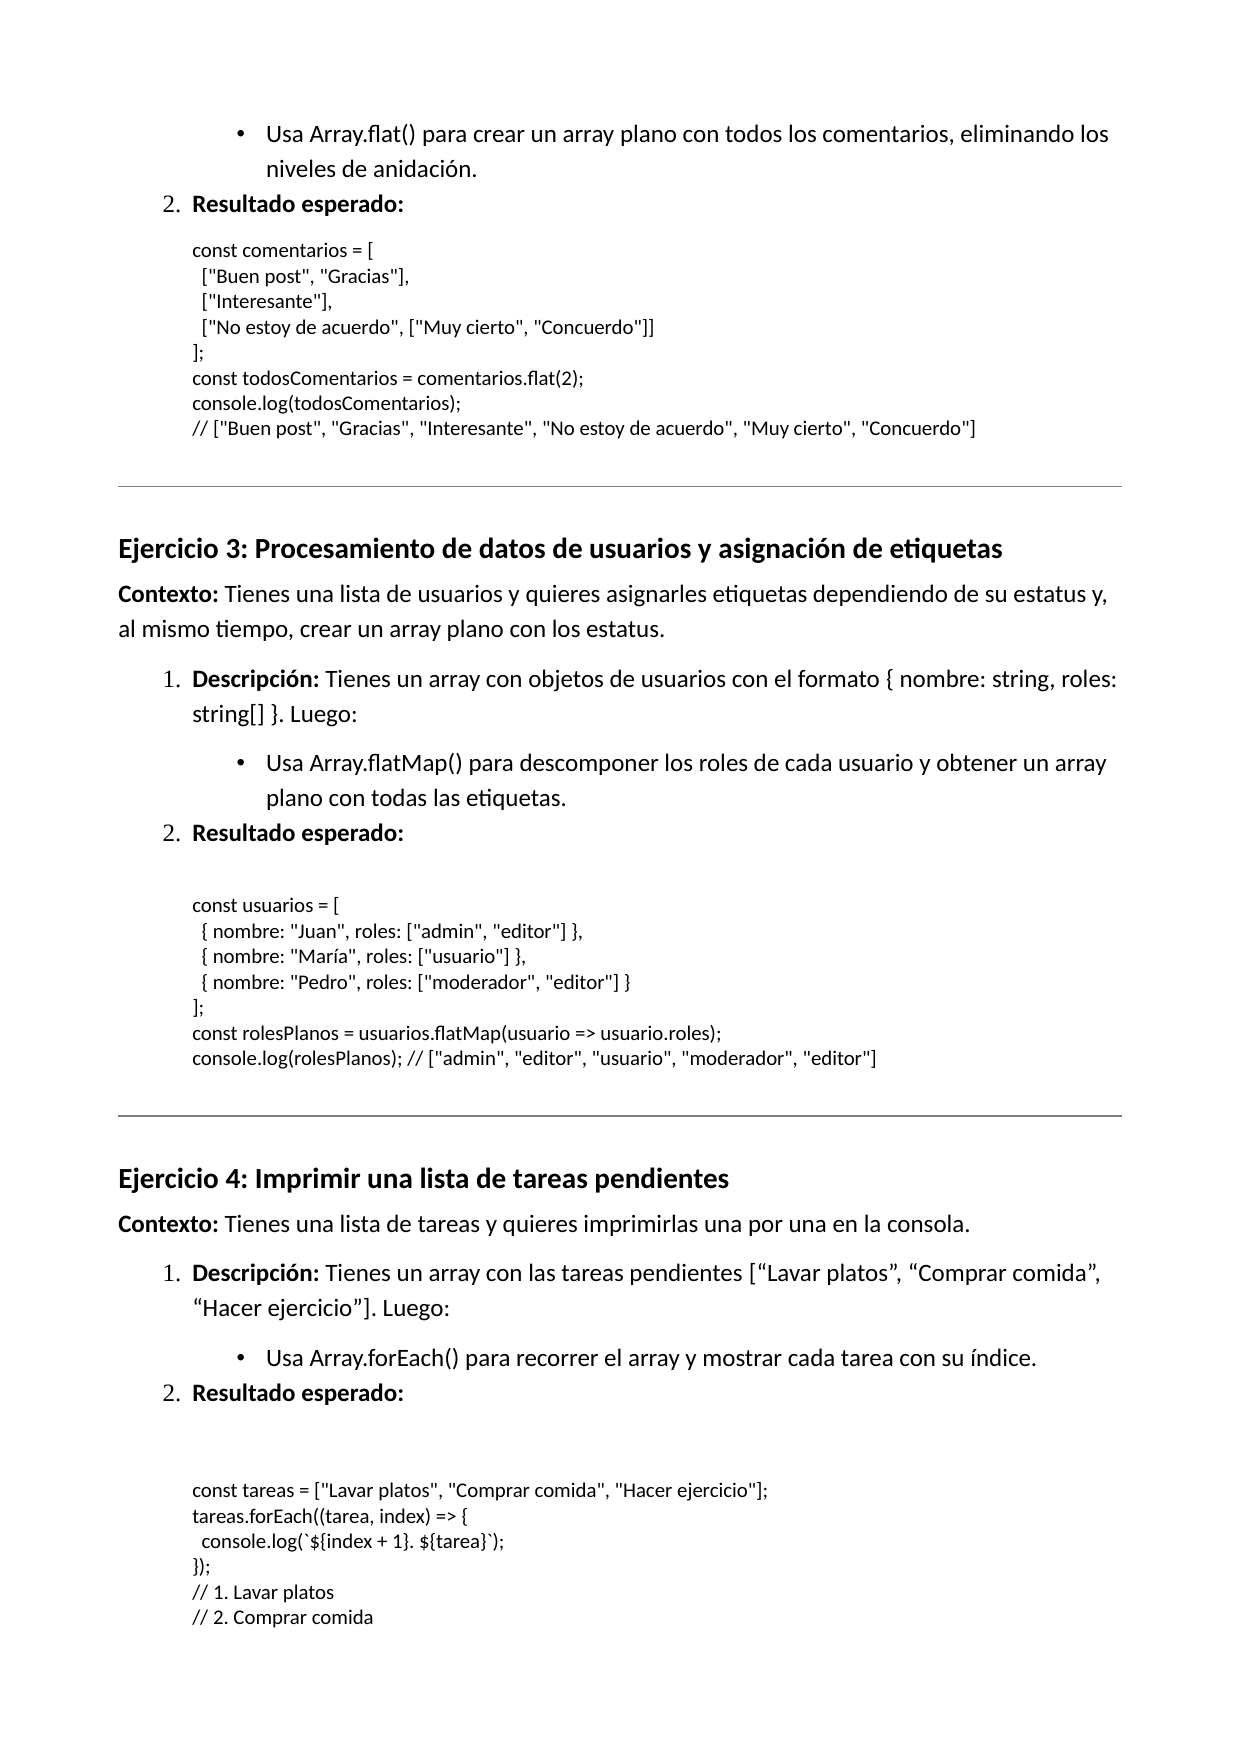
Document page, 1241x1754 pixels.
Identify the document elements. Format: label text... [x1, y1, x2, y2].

list }); [162, 1554, 1122, 1579]
list ["Buen post", "Gracias"], [162, 263, 1122, 288]
list console.log(rolesPlanos); // ["admin", "editor", "usuario", "moderador", "editor"] [162, 1045, 1122, 1071]
list Resultado esperado: [162, 188, 1122, 219]
list const todosComentarios = comentarios.flat(2); [162, 365, 1122, 390]
list tareas.forEach((tarea, index) => { [162, 1503, 1122, 1528]
list Usa Array.forEach() para recorrer el array y mostrar cada tarea con su índice. [236, 1342, 1122, 1373]
list const comentarios = [ [162, 238, 1122, 263]
list Descripción: Tienes un array con las tareas pendientes [“Lavar platos”, “Comprar comida”, “Hacer ejercicio”]. Luego: [162, 1257, 1122, 1323]
list Usa Array.flatMap() para descomponer los roles de cada usuario y obtener un array plano con todas las etiquetas. [236, 748, 1122, 813]
subtitle Ejercicio 3: Procesamiento de datos de usuarios y asignación de etiquetas [118, 530, 1122, 566]
list Resultado esperado: [162, 1377, 1122, 1408]
list // 2. Comprar comida [162, 1604, 1122, 1630]
list ["No estoy de acuerdo", ["Muy cierto", "Concuerdo"]] [162, 314, 1122, 339]
list Usa Array.flat() para crear un array plano con todos los comentarios, eliminando los niveles de anidación. [236, 118, 1122, 184]
list const tareas = ["Lavar platos", "Comprar comida", "Hacer ejercicio"]; [162, 1477, 1122, 1503]
list { nombre: "Pedro", roles: ["moderador", "editor"] } [162, 969, 1122, 994]
list const rolesPlanos = usuarios.flatMap(usuario => usuario.roles); [162, 1020, 1122, 1045]
list const usuarios = [ [162, 893, 1122, 918]
list console.log(todosComentarios); [162, 390, 1122, 416]
text Contexto: Tienes una lista de usuarios y quieres asignarles etiquetas dependiendo de su estatus y, al mismo tiempo, crear un array plano con los estatus. [118, 578, 1122, 644]
subtitle Ejercicio 4: Imprimir una lista de tareas pendientes [118, 1160, 1122, 1195]
list ]; [162, 994, 1122, 1020]
list { nombre: "María", roles: ["usuario"] }, [162, 943, 1122, 969]
list ]; [162, 339, 1122, 365]
list console.log(`${index + 1}. ${tarea}`); [162, 1528, 1122, 1554]
list Descripción: Tienes un array con objetos de usuarios con el formato { nombre: string, roles: string[] }. Luego: [162, 663, 1122, 728]
list // ["Buen post", "Gracias", "Interesante", "No estoy de acuerdo", "Muy cierto", "Concuerdo"] [162, 416, 1122, 441]
list { nombre: "Juan", roles: ["admin", "editor"] }, [162, 918, 1122, 943]
list // 1. Lavar platos [162, 1579, 1122, 1604]
list ["Interesante"], [162, 288, 1122, 314]
list Resultado esperado: [162, 818, 1122, 848]
text Contexto: Tienes una lista de tareas y quieres imprimirlas una por una en la consola. [118, 1208, 1122, 1238]
